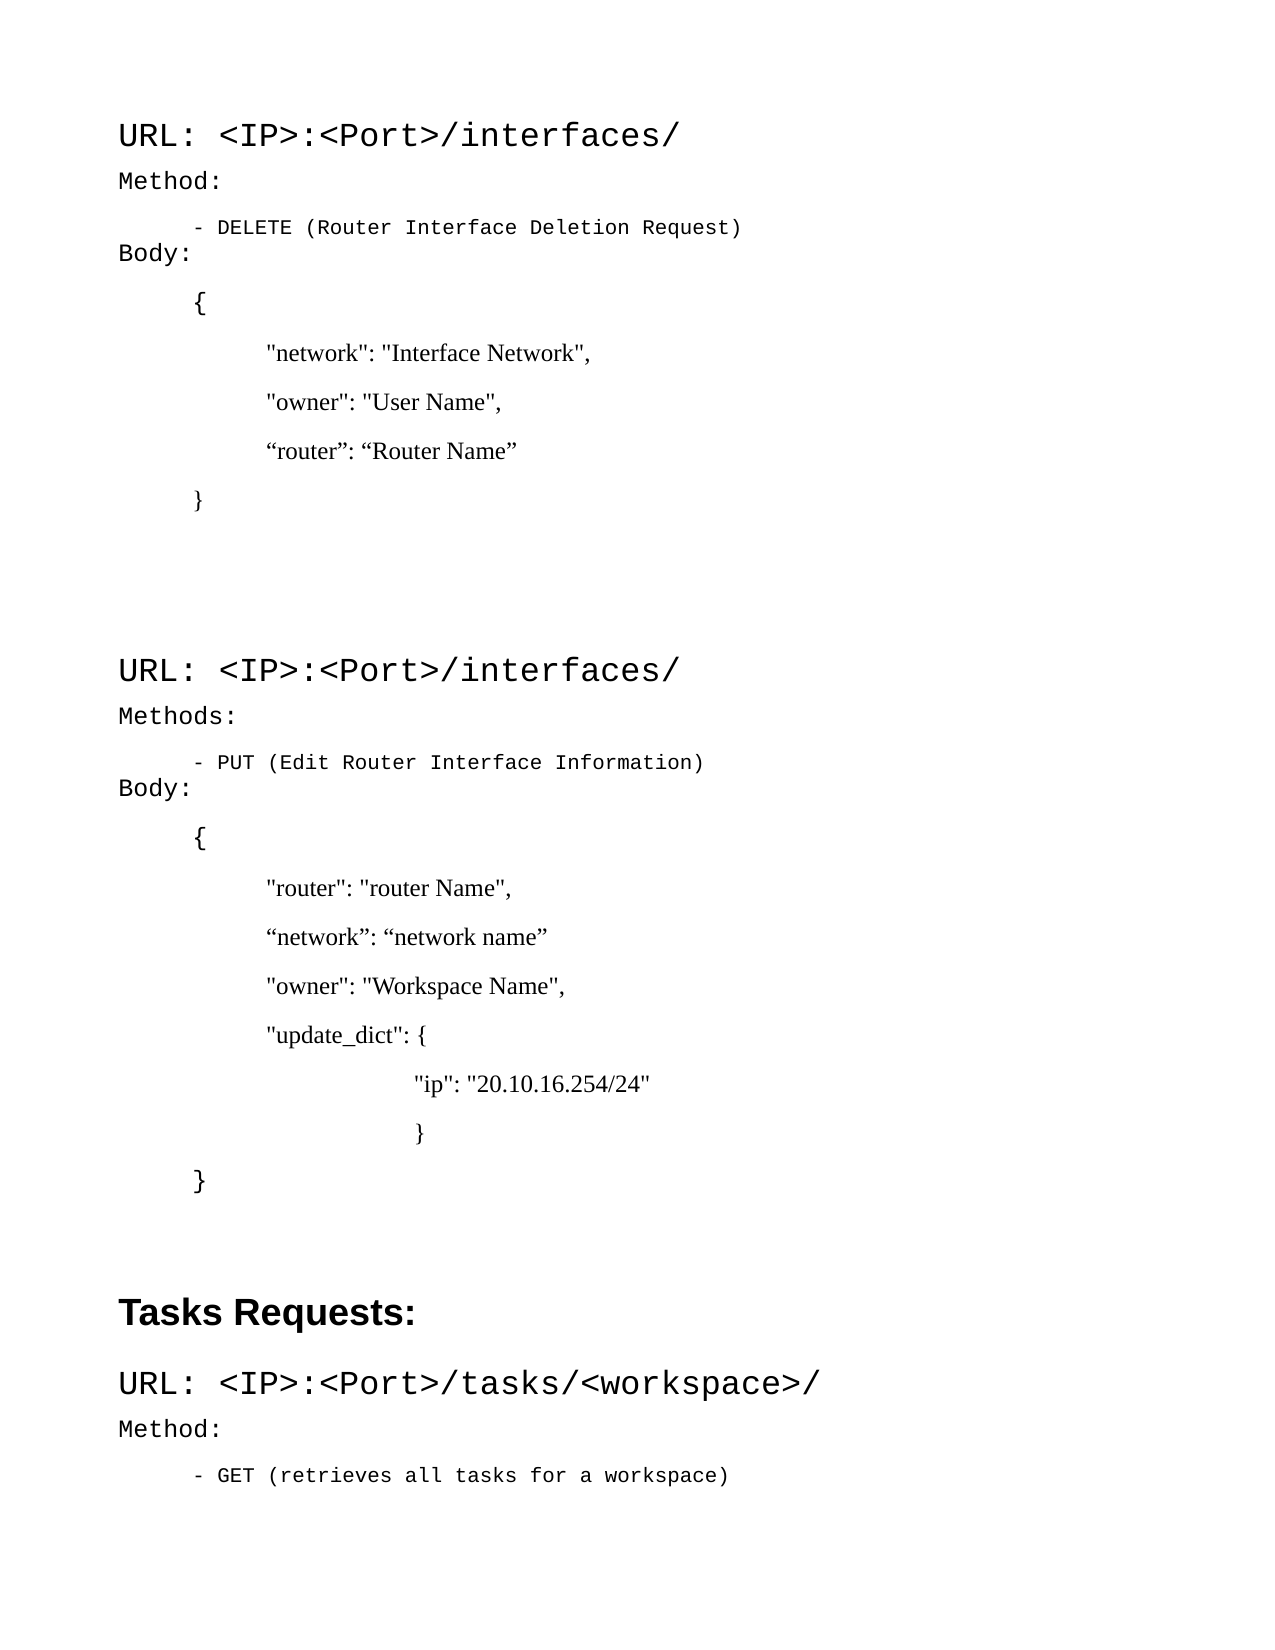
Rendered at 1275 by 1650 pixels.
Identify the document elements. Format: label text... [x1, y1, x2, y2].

text "router": "router Name", [118, 873, 1157, 902]
text - DELETE (Router Interface Deletion Request) [118, 217, 1157, 241]
text - PUT (Edit Router Interface Information) [118, 752, 1157, 776]
text - GET (retrieves all tasks for a workspace) [118, 1466, 1157, 1489]
text } [118, 485, 1157, 514]
subtitle URL: <IP>:<Port>/tasks/<workspace>/ [118, 1366, 1157, 1404]
text "owner": "User Name", [118, 387, 1157, 416]
text Body: [118, 776, 1157, 804]
text Methods: [118, 704, 1157, 732]
text Body: [118, 241, 1157, 269]
text Method: [118, 1417, 1157, 1445]
text "update_dict": { [118, 1020, 1157, 1049]
text } [118, 1167, 1157, 1196]
text { [118, 289, 1157, 318]
text { [118, 824, 1157, 853]
subtitle URL: <IP>:<Port>/interfaces/ [118, 653, 1157, 691]
subtitle Tasks Requests: [118, 1289, 1157, 1333]
text “network”: “network name” [118, 922, 1157, 951]
text "ip": "20.10.16.254/24" [118, 1069, 1157, 1098]
text “router”: “Router Name” [118, 436, 1157, 465]
text Method: [118, 169, 1157, 197]
text "network": "Interface Network", [118, 338, 1157, 367]
subtitle URL: <IP>:<Port>/interfaces/ [118, 118, 1157, 156]
text "owner": "Workspace Name", [118, 971, 1157, 1000]
text } [118, 1118, 1157, 1147]
